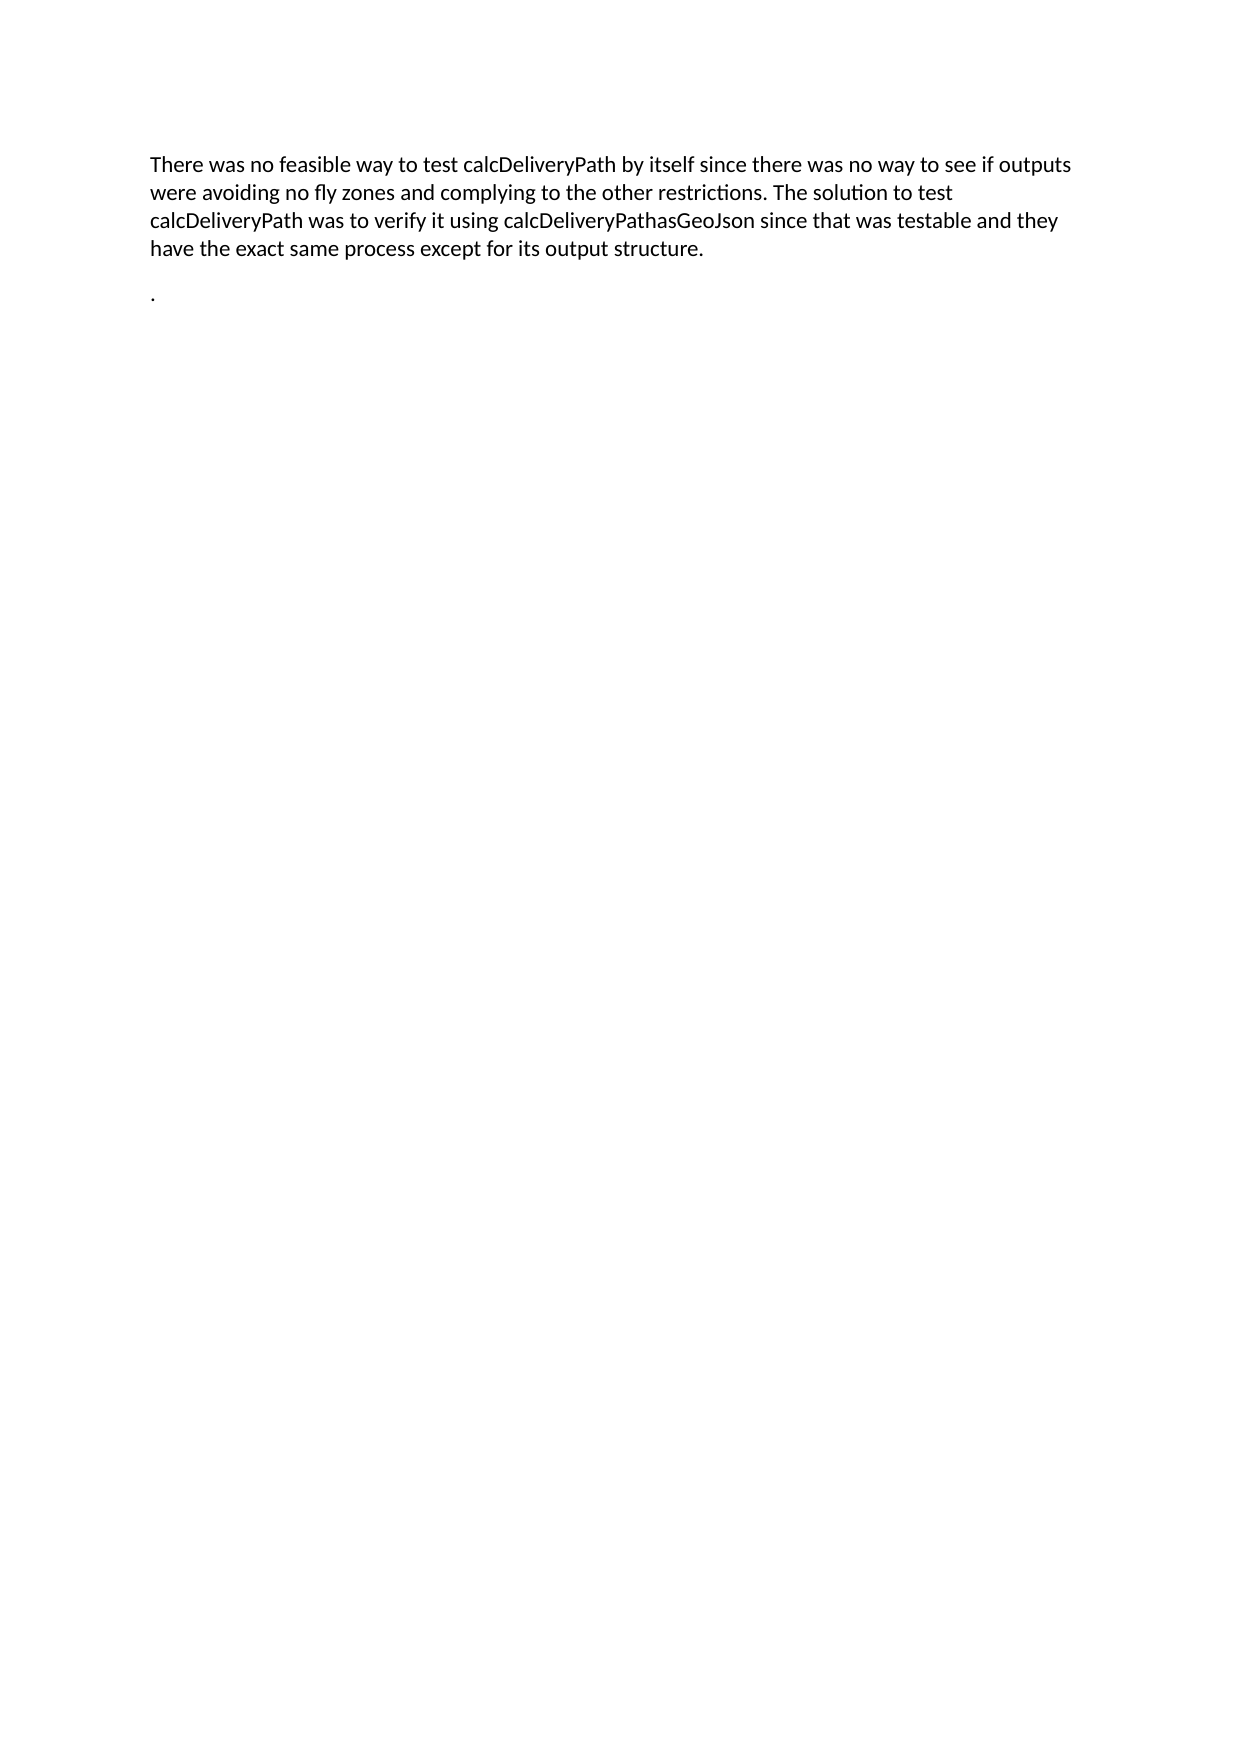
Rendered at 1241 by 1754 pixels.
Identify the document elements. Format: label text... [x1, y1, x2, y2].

text . [150, 279, 1090, 307]
text There was no feasible way to test calcDeliveryPath by itself since there was no way to see if outputs were avoiding no fly zones and complying to the other restrictions. The solution to test calcDeliveryPath was to verify it using calcDeliveryPathasGeoJson since that was testable and they have the exact same process except for its output structure. [150, 150, 1090, 262]
